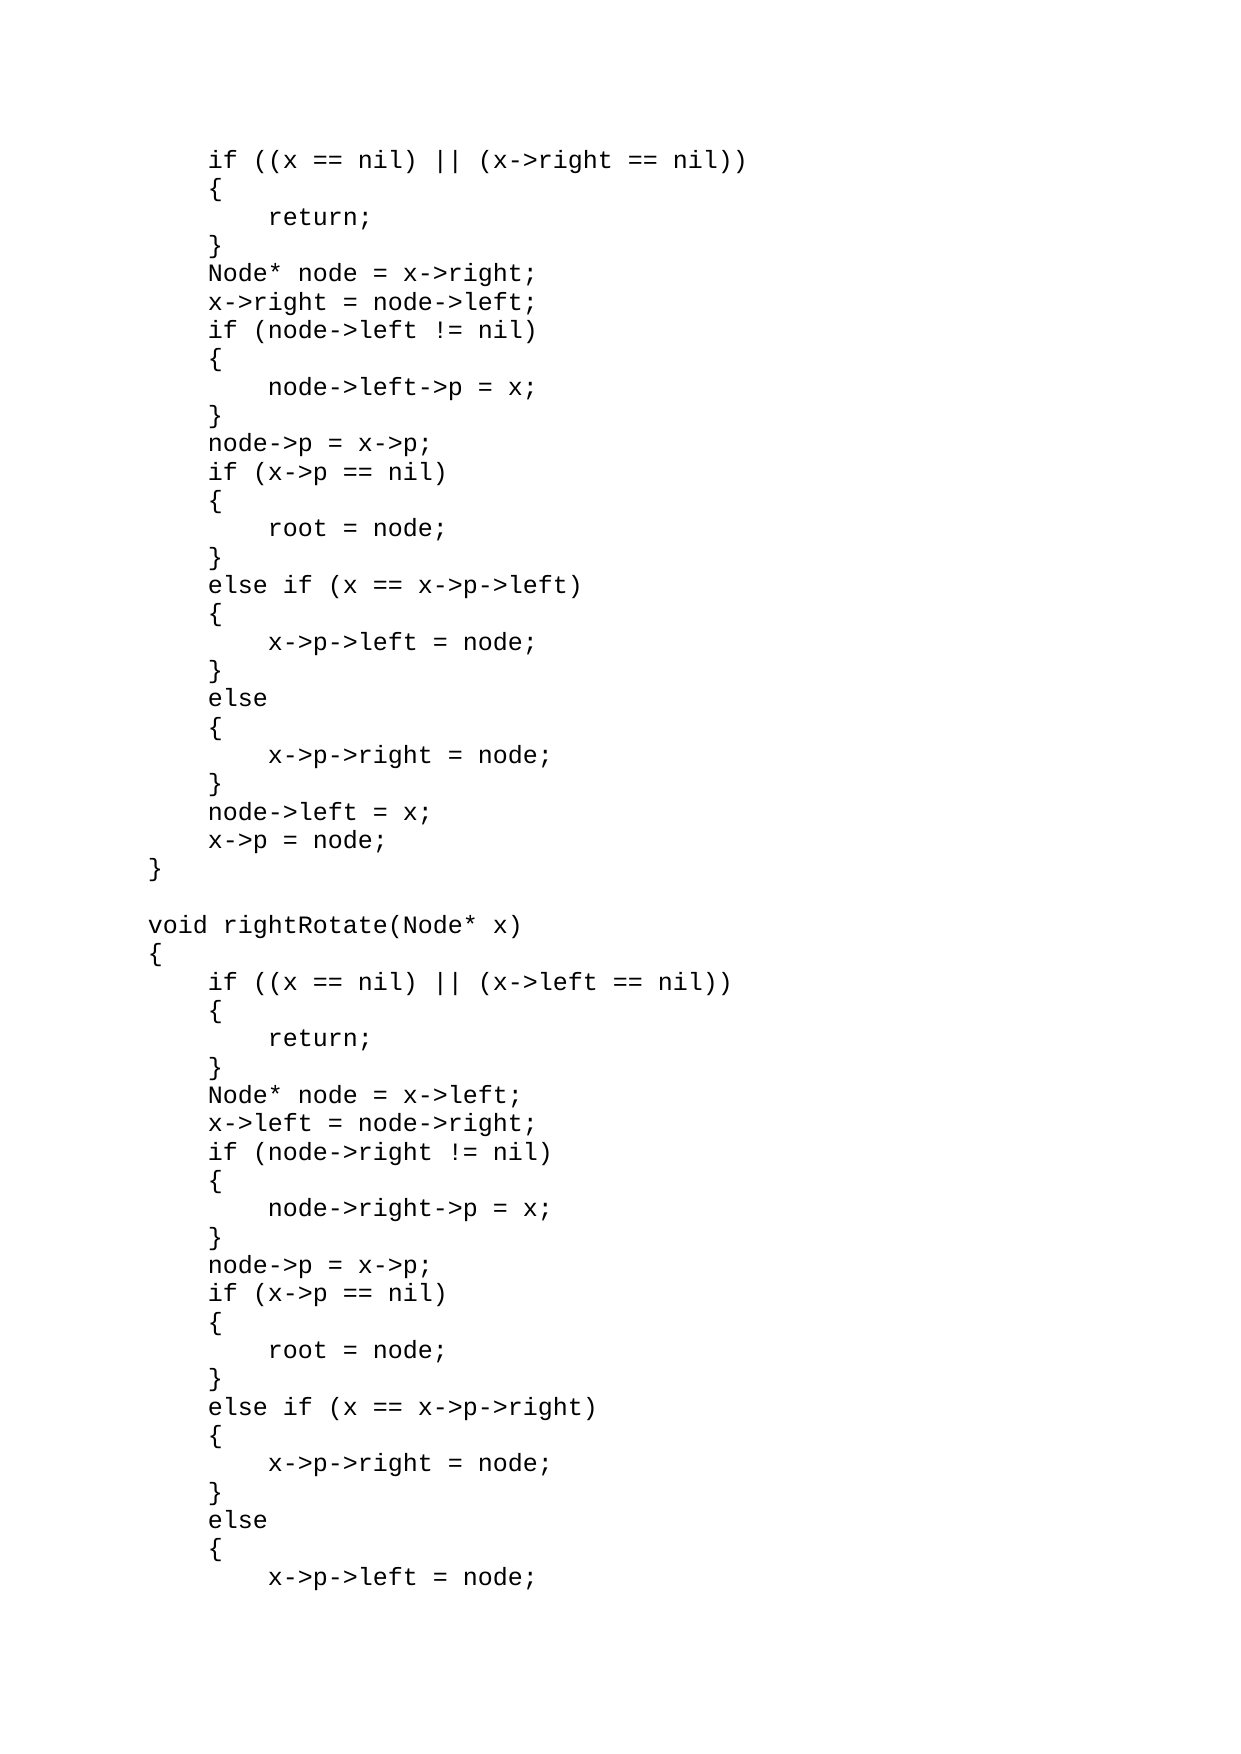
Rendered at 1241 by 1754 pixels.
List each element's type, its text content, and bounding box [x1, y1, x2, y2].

text if ((x == nil) || (x->right == nil)) { return; } Node* node = x->right; x->right = node->left; if (node->left != nil) { node->left->p = x; } node->p = x->p; if (x->p == nil) { root = node; } else if (x == x->p->left) { x->p->left = node; } else { x->p->right = node; } node->left = x; x->p = node; } void rightRotate(Node* x) { if ((x == nil) || (x->left == nil)) { return; } Node* node = x->left; x->left = node->right; if (node->right != nil) { node->right->p = x; } node->p = x->p; if (x->p == nil) { root = node; } else if (x == x->p->right) { x->p->right = node; } else { x->p->left = node; [148, 148, 1181, 1593]
